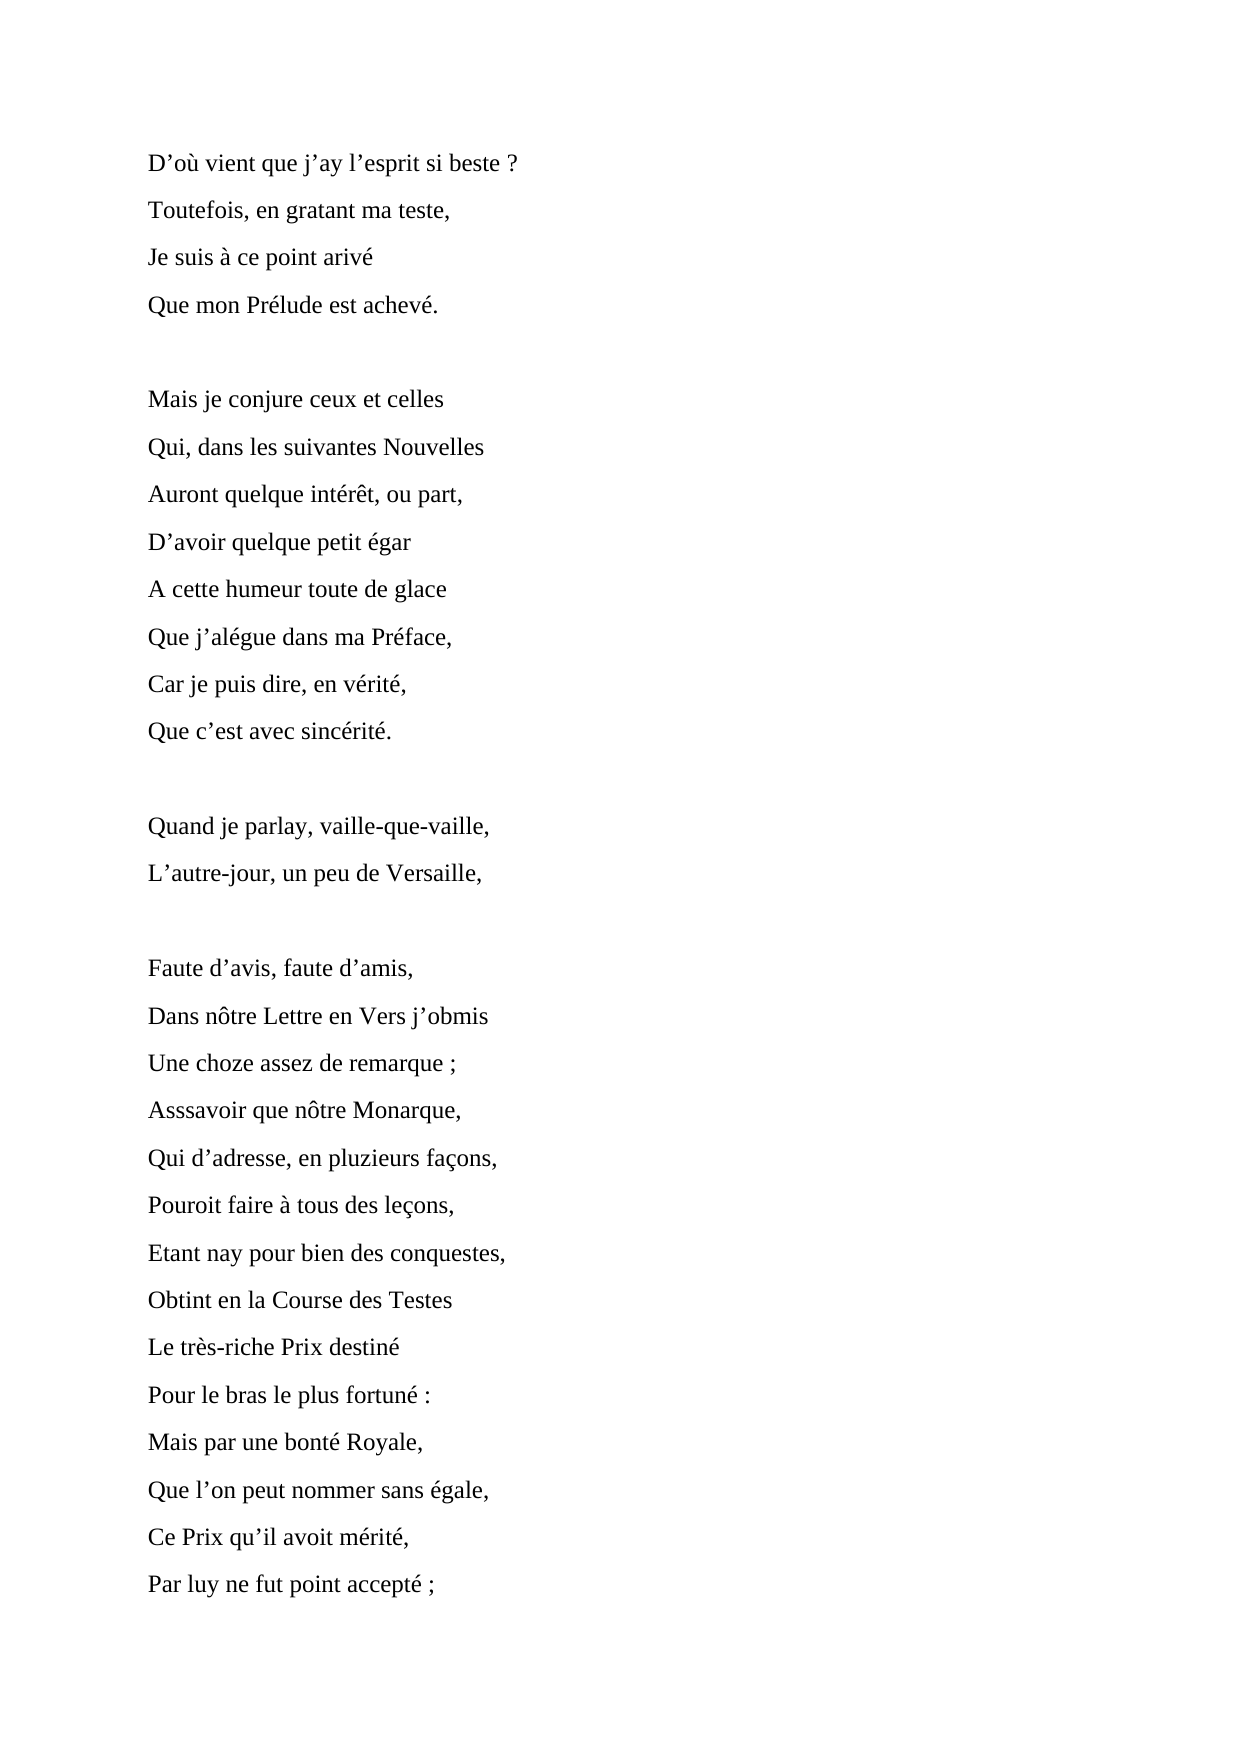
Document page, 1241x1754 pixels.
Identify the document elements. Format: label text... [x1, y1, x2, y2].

text Pouroit faire à tous des leçons, [148, 1190, 1093, 1219]
text Une choze assez de remarque ; [148, 1048, 1093, 1077]
text D’où vient que j’ay l’esprit si beste ? [148, 148, 1093, 176]
text Que c’est avec sincérité. [148, 716, 1093, 745]
text Asssavoir que nôtre Monarque, [148, 1096, 1093, 1124]
text Mais par une bonté Royale, [148, 1427, 1093, 1456]
text Que mon Prélude est achevé. [148, 290, 1093, 318]
text Auront quelque intérêt, ou part, [148, 479, 1093, 508]
text A cette humeur toute de glace [148, 574, 1093, 603]
text Toutefois, en gratant ma teste, [148, 195, 1093, 224]
text Qui, dans les suivantes Nouvelles [148, 432, 1093, 461]
text Car je puis dire, en vérité, [148, 669, 1093, 698]
text Par luy ne fut point accepté ; [148, 1569, 1093, 1598]
text Que j’alégue dans ma Préface, [148, 622, 1093, 650]
text Etant nay pour bien des conquestes, [148, 1238, 1093, 1266]
text Mais je conjure ceux et celles [148, 384, 1093, 413]
text Pour le bras le plus fortuné : [148, 1380, 1093, 1409]
text Que l’on peut nommer sans égale, [148, 1475, 1093, 1503]
text L’autre-jour, un peu de Versaille, [148, 858, 1093, 887]
text Quand je parlay, vaille-que-vaille, [148, 811, 1093, 840]
text Le très-riche Prix destiné [148, 1332, 1093, 1361]
text Faute d’avis, faute d’amis, [148, 953, 1093, 982]
text Ce Prix qu’il avoit mérité, [148, 1522, 1093, 1551]
text Dans nôtre Lettre en Vers j’obmis [148, 1001, 1093, 1029]
text Obtint en la Course des Testes [148, 1285, 1093, 1314]
text D’avoir quelque petit égar [148, 527, 1093, 556]
text Qui d’adresse, en pluzieurs façons, [148, 1143, 1093, 1172]
text Je suis à ce point arivé [148, 242, 1093, 271]
